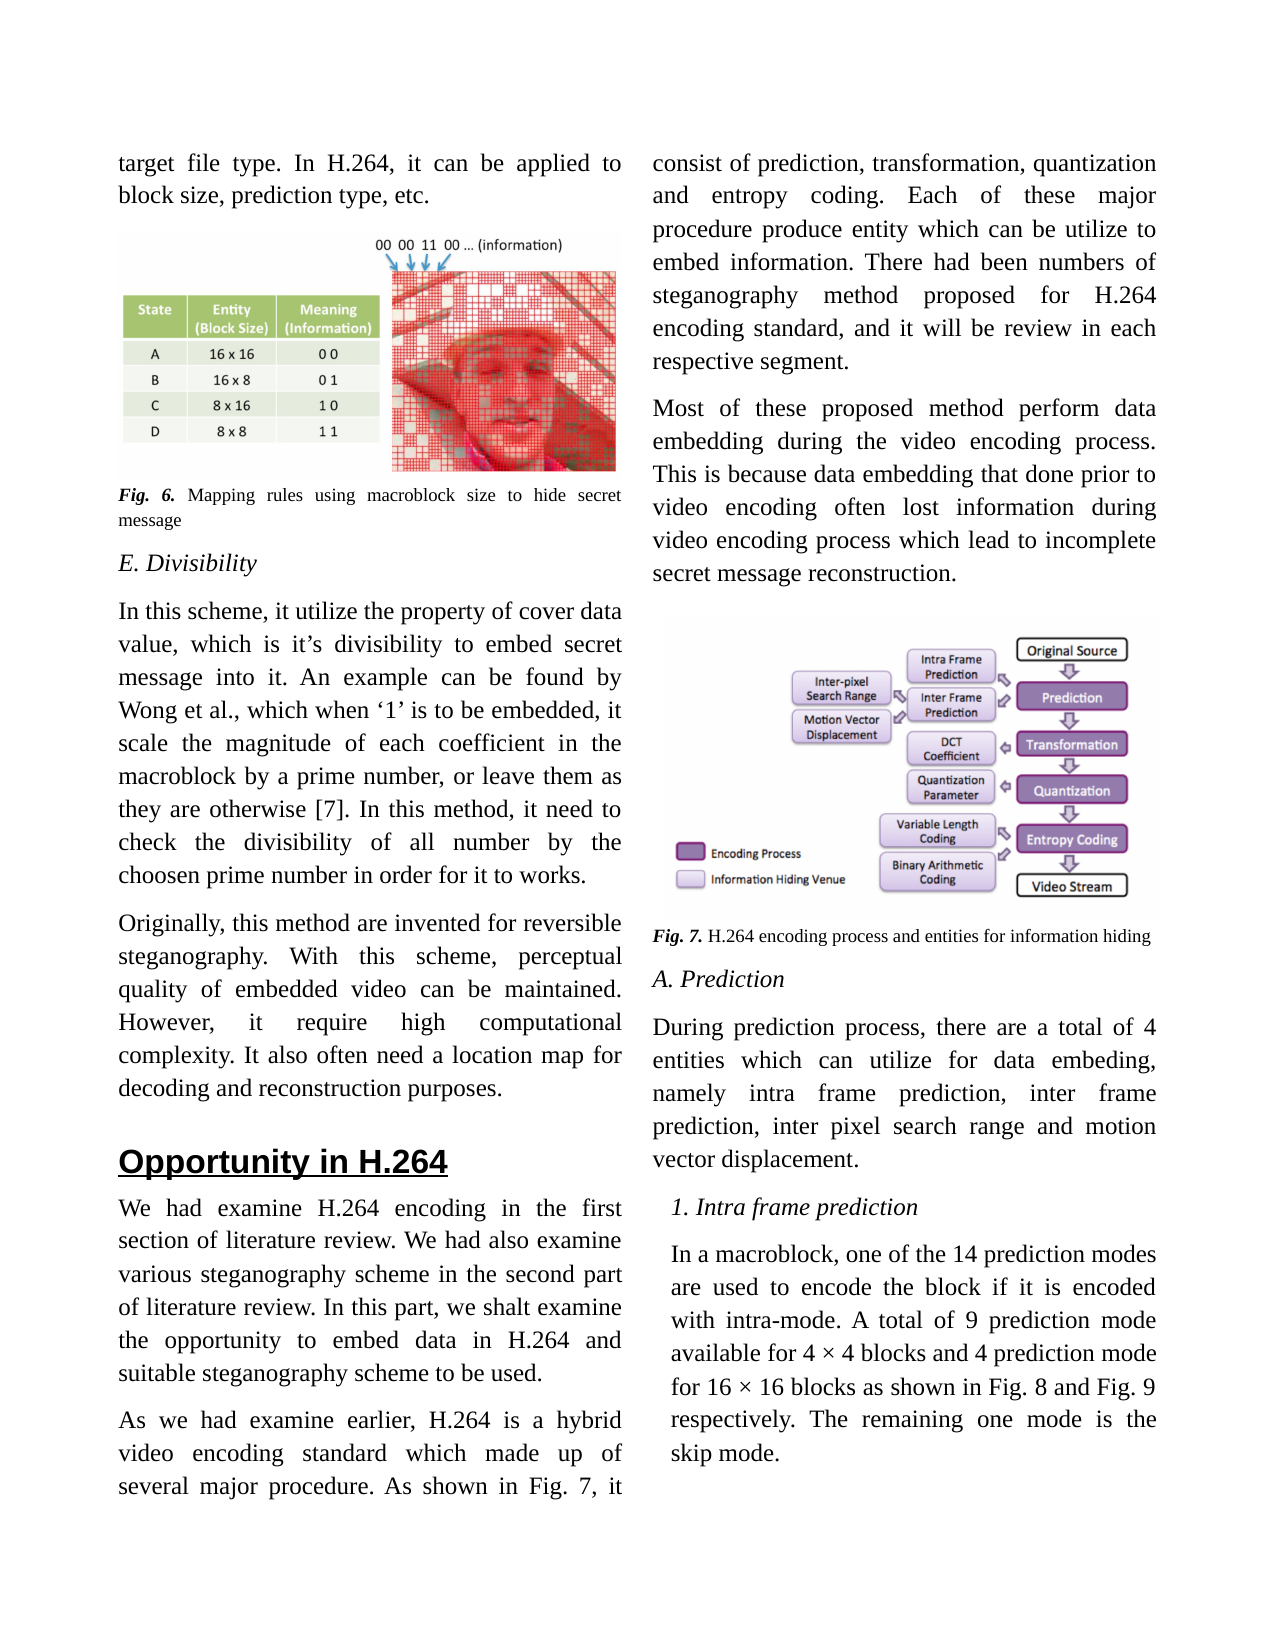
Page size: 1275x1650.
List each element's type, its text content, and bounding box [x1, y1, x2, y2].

text We had examine H.264 encoding in the first section of literature review. We had also examine various steganography scheme in the second part of literature review. In this part, we shalt examine the opportunity to embed data in H.264 and suitable steganography scheme to be used. [118, 1193, 622, 1386]
picture [117, 230, 622, 482]
text Originally, this method are invented for reversible steganography. With this scheme, perceptual quality of embedded video can be maintained. However, it require high computational complexity. It also often need a location map for decoding and reconstruction purposes. [118, 908, 622, 1102]
text A. Prediction [652, 964, 1157, 993]
text During prediction process, there are a total of 4 entities which can utilize for data embeding, namely intra frame prediction, inter frame prediction, inter pixel search range and motion vector displacement. [652, 1012, 1157, 1173]
picture [657, 613, 1162, 922]
text As we had examine earlier, H.264 is a hybrid video encoding standard which made up of several major procedure. As shown in Fig. 7, it [118, 1405, 622, 1500]
text In this scheme, it utilize the property of cover data value, which is it’s divisibility to embed secret message into it. An example can be found by Wong et al., which when ‘1’ is to be embedded, it scale the magnitude of each coefficient in the macroblock by a prime number, or leave them as they are otherwise [7]. In this method, it need to check the divisibility of all number by the choosen prime number in order for it to works. [118, 596, 622, 889]
subtitle Opportunity in H.264 [118, 1141, 622, 1180]
text 1. Intra frame prediction [671, 1192, 1157, 1221]
text Most of these proposed method perform data embedding during the video encoding process. This is because data embedding that done prior to video encoding often lost information during video encoding process which lead to incomplete secret message reconstruction. [652, 393, 1157, 587]
text target file type. In H.264, it can be applied to block size, prediction type, etc. [118, 148, 622, 209]
text consist of prediction, transformation, quantization and entropy coding. Each of these major procedure produce entity which can be utilize to embed information. There had been numbers of steganography method proposed for H.264 encoding standard, and it will be review in each respective segment. [652, 148, 1157, 374]
text In a macroblock, one of the 14 prediction modes are used to encode the block if it is encoded with intra-mode. A total of 9 prediction mode available for 4 × 4 blocks and 4 prediction mode for 16 × 16 blocks as shown in Fig. 8 and Fig. 9 respectively. The remaining one mode is the skip mode. [671, 1239, 1157, 1466]
text Fig. 7. H.264 encoding process and entities for information hiding [652, 606, 1157, 947]
text Fig. 6. Mapping rules using macroblock size to hide secret message [118, 482, 622, 531]
text E. Divisibility [118, 548, 622, 577]
